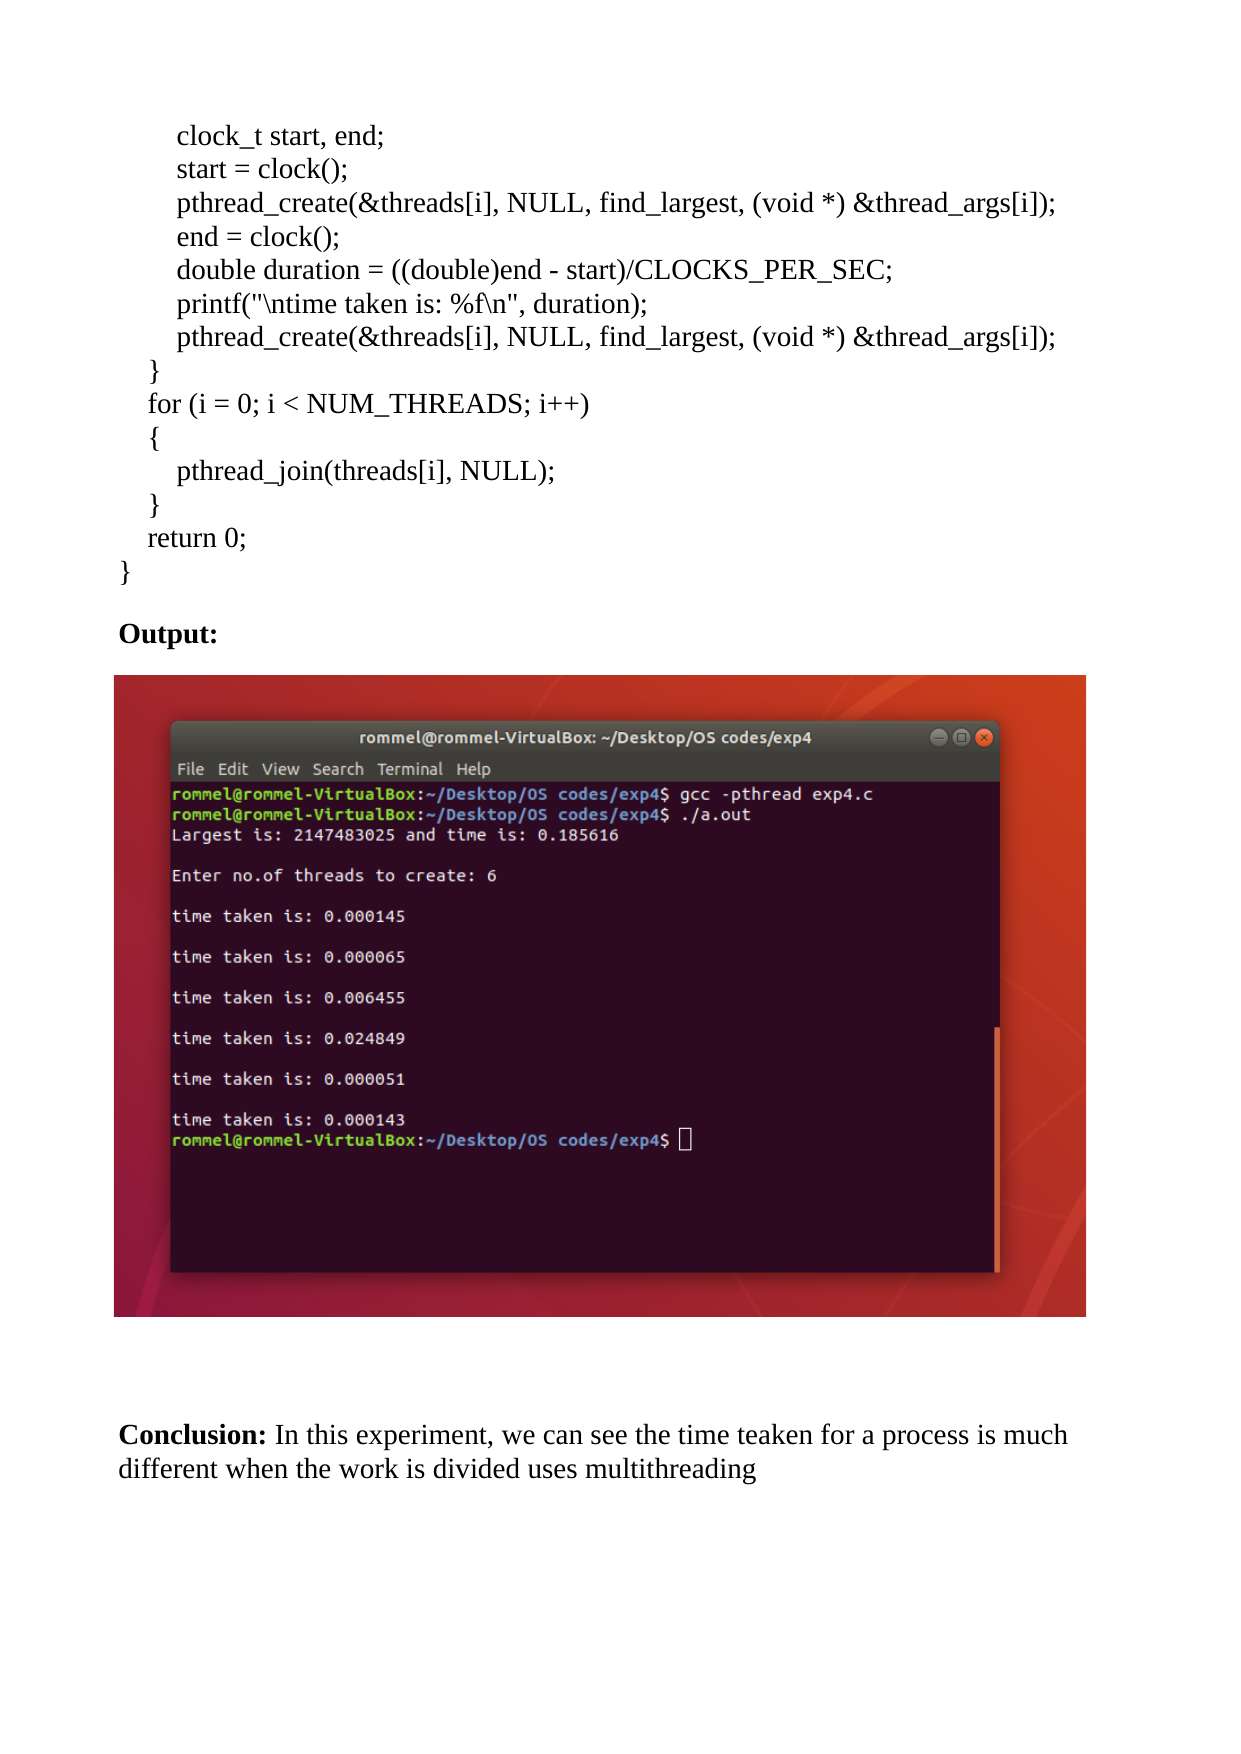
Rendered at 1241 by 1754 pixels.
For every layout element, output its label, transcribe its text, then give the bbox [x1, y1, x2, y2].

picture [171, 675, 1082, 1317]
text } [118, 353, 1122, 386]
text } [118, 554, 1122, 588]
text printf("\ntime taken is: %f\n", duration); [118, 286, 1122, 319]
text end = clock(); [118, 219, 1122, 252]
text Conclusion: In this experiment, we can see the time teaken for a process is much different when the work is divided uses multithreading [118, 1417, 1122, 1484]
text pthread_create(&threads[i], NULL, find_largest, (void *) &thread_args[i]); [118, 319, 1122, 353]
text double duration = ((double)end - start)/CLOCKS_PER_SEC; [118, 252, 1122, 286]
text for (i = 0; i < NUM_THREADS; i++) [118, 386, 1122, 420]
text start = clock(); [118, 152, 1122, 185]
text } [118, 487, 1122, 521]
text return 0; [118, 521, 1122, 554]
text Output: [118, 616, 1122, 650]
text pthread_join(threads[i], NULL); [118, 453, 1122, 487]
text pthread_create(&threads[i], NULL, find_largest, (void *) &thread_args[i]); [118, 185, 1122, 219]
text clock_t start, end; [118, 118, 1122, 152]
text { [118, 420, 1122, 453]
